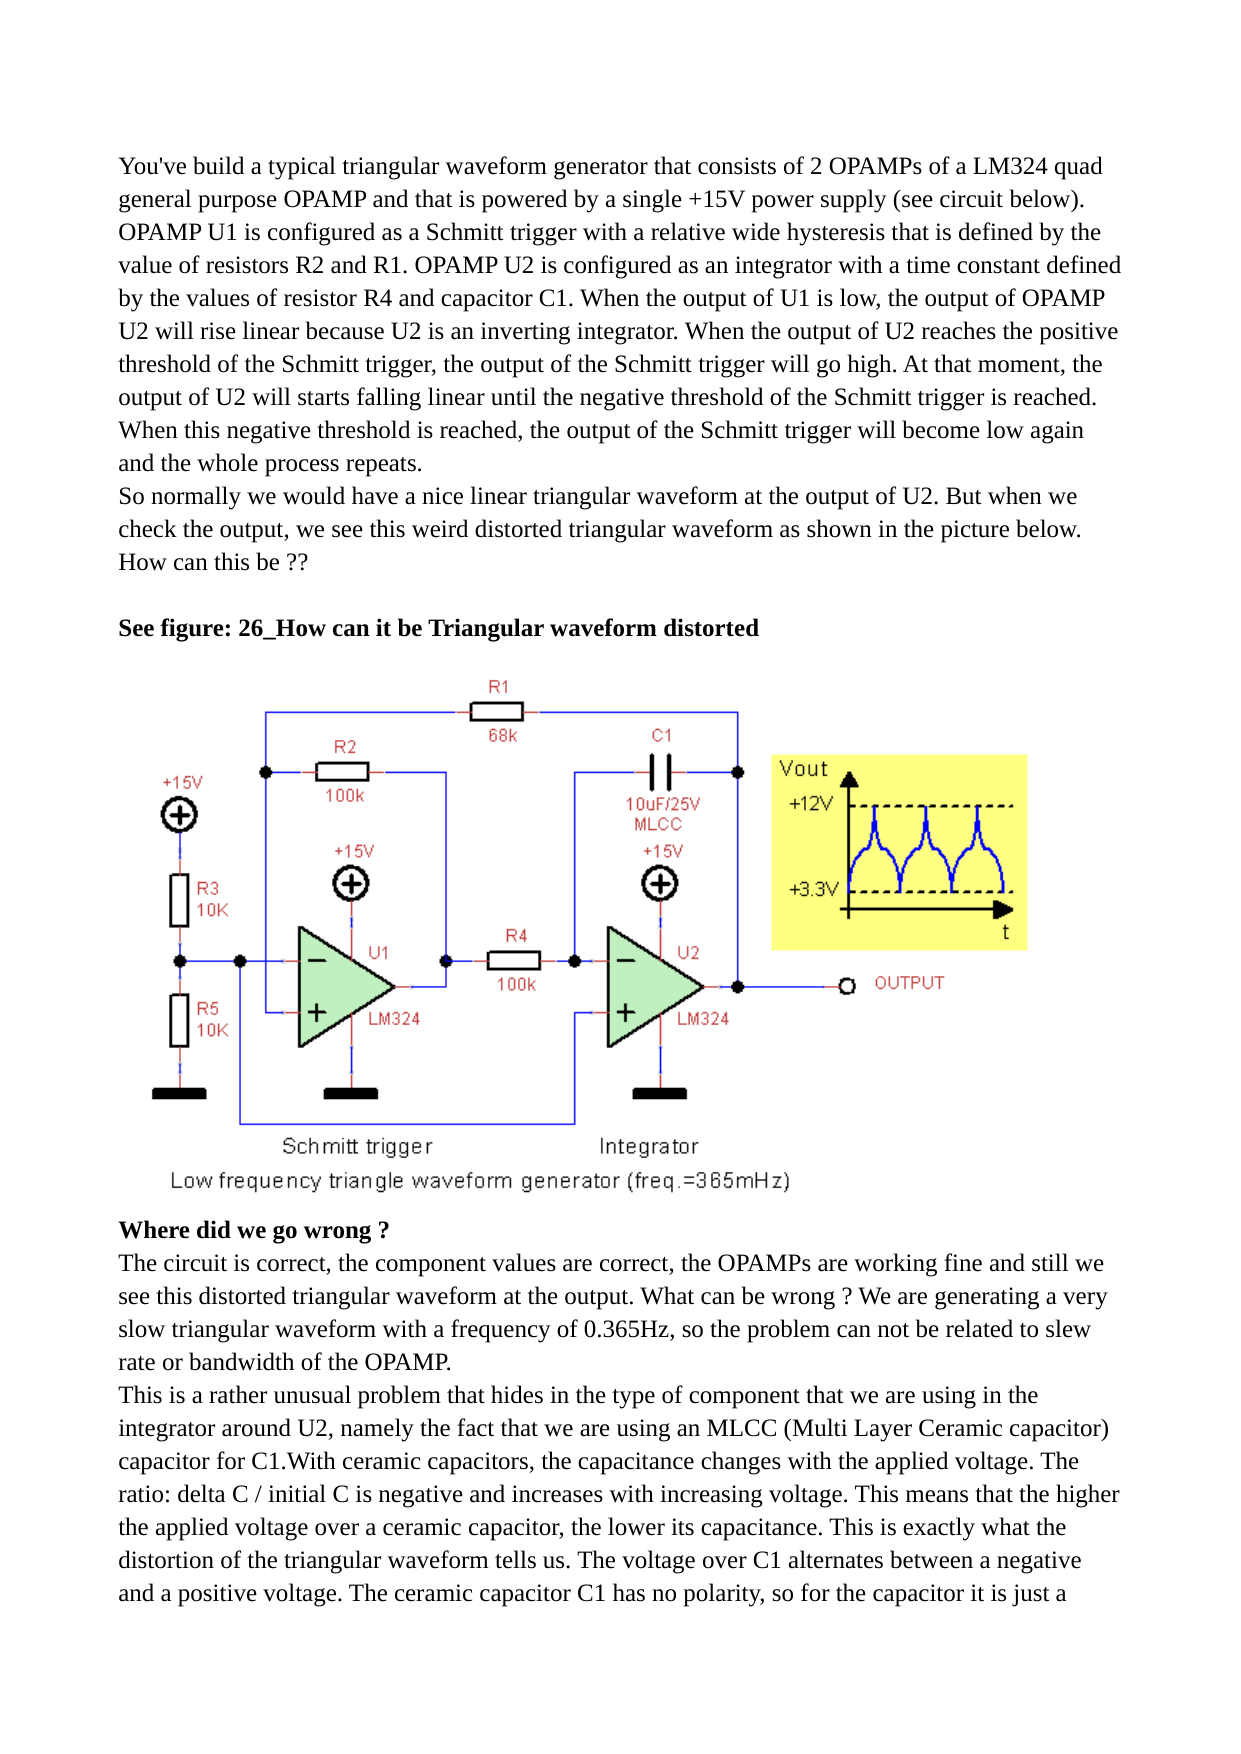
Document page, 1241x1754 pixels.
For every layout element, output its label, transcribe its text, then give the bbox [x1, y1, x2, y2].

picture [118, 646, 1049, 1211]
text You've build a typical triangular waveform generator that consists of 2 OPAMPs of a LM324 quad general purpose OPAMP and that is powered by a single +15V power supply (see circuit below). OPAMP U1 is configured as a Schmitt trigger with a relative wide hysteresis that is defined by the value of resistors R2 and R1. OPAMP U2 is configured as an integrator with a time constant defined by the values of resistor R4 and capacitor C1. When the output of U1 is low, the output of OPAMP U2 will rise linear because U2 is an inverting integrator. When the output of U2 reaches the positive threshold of the Schmitt trigger, the output of the Schmitt trigger will go high. At that moment, the output of U2 will starts falling linear until the negative threshold of the Schmitt trigger is reached. When this negative threshold is reached, the output of the Schmitt trigger will become low again and the whole process repeats. So normally we would have a nice linear triangular waveform at the output of U2. But when we check the output, we see this weird distorted triangular waveform as shown in the picture below. How can this be ?? See figure: 26_How can it be Triangular waveform distorted Where did we go wrong ? The circuit is correct, the component values are correct, the OPAMPs are working fine and still we see this distorted triangular waveform at the output. What can be wrong ? We are generating a very slow triangular waveform with a frequency of 0.365Hz, so the problem can not be related to slew rate or bandwidth of the OPAMP. This is a rather unusual problem that hides in the type of component that we are using in the integrator around U2, namely the fact that we are using an MLCC (Multi Layer Ceramic capacitor) capacitor for C1.With ceramic capacitors, the capacitance changes with the applied voltage. The ratio: delta C / initial C is negative and increases with increasing voltage. This means that the higher the applied voltage over a ceramic capacitor, the lower its capacitance. This is exactly what the distortion of the triangular waveform tells us. The voltage over C1 alternates between a negative and a positive voltage. The ceramic capacitor C1 has no polarity, so for the capacitor it is just a [118, 118, 1122, 1607]
